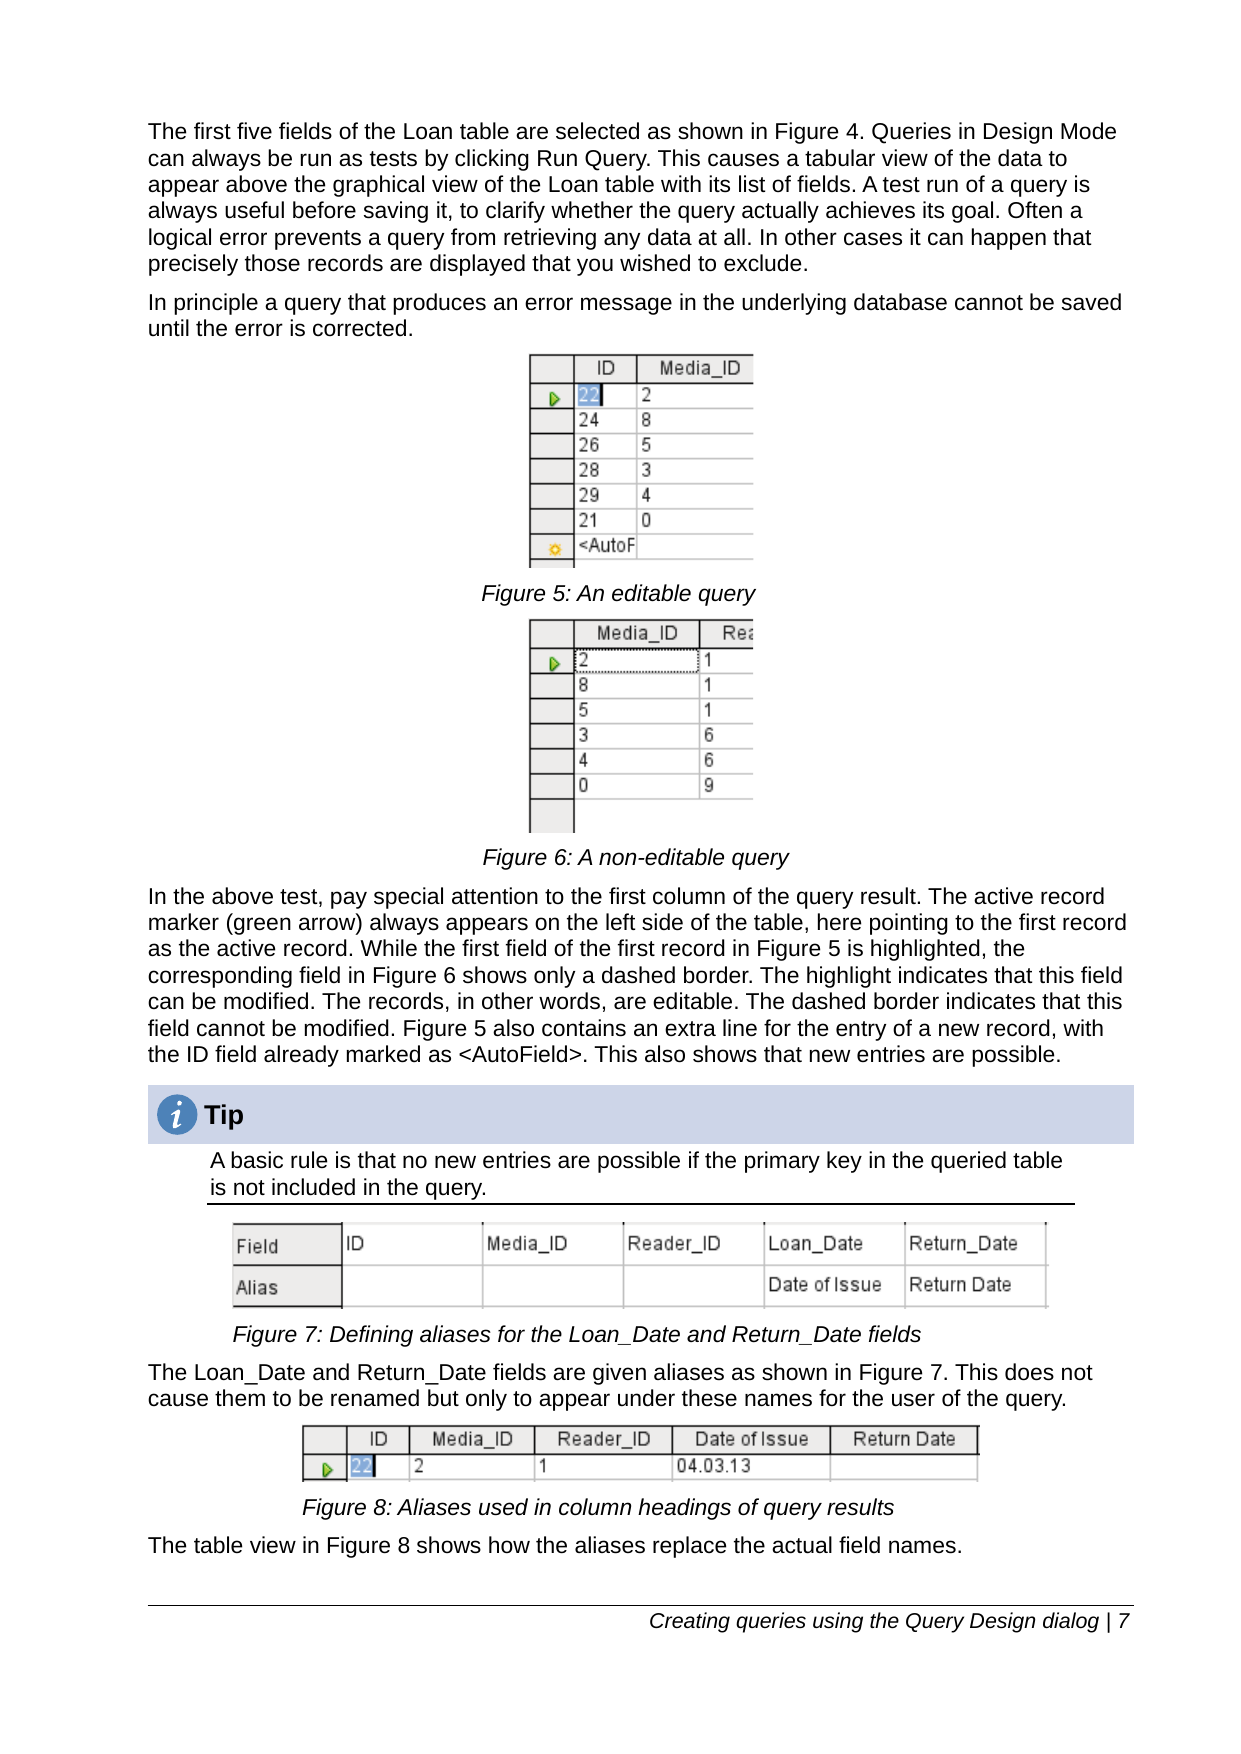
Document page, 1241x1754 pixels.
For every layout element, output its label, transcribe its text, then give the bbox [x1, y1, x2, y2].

text Figure 8: Aliases used in column headings of query results [302, 1494, 980, 1520]
text Figure 6: A non-editable query [482, 844, 799, 871]
picture [301, 1424, 980, 1482]
picture [528, 353, 754, 568]
text Figure 5: An editable query [481, 580, 801, 606]
text In principle a query that produces an error message in the underlying database cannot be saved until the error is corrected. [148, 289, 1134, 341]
text The first five fields of the Loan table are selected as shown in Figure 4. Queries in Design Mode can always be run as tests by clicking Run Query. This causes a tabular view of the data to appear above the graphical view of the Loan table with its list of fields. A test run of a query is always useful before saving it, to clarify whether the query actually achieves its goal. Often a logical error prevents a query from retrieving any data at all. In other cases it can happen that precisely those records are displayed that you wished to exclude. [148, 118, 1134, 276]
text The Loan_Date and Return_Date fields are given aliases as shown in Figure 7. This does not cause them to be renamed but only to appear under these names for the user of the query. [148, 1359, 1134, 1412]
subtitle Tip [148, 1085, 1134, 1144]
text In the above test, pay special attention to the first column of the query result. The active record marker (green arrow) always appears on the left side of the table, here pointing to the first record as the active record. While the first field of the first record in Figure 5 is highlighted, the corresponding field in Figure 6 shows only a dashed border. The highlight indicates that this field can be modified. The records, in other words, are editable. The dashed border indicates that this field cannot be modified. Figure 5 also contains an extra line for the entry of a new record, with the ID field already marked as <AutoField>. This also shows that new entries are possible. [148, 883, 1134, 1067]
text The table view in Figure 8 shows how the aliases replace the actual field names. [148, 1532, 1134, 1558]
text Figure 7: Defining aliases for the Loan_Date and Return_Date fields [232, 1321, 1049, 1347]
picture [528, 618, 754, 833]
text A basic rule is that no new entries are possible if the primary key in the queried table is not included in the query. [207, 1144, 1075, 1203]
picture [232, 1222, 1050, 1309]
